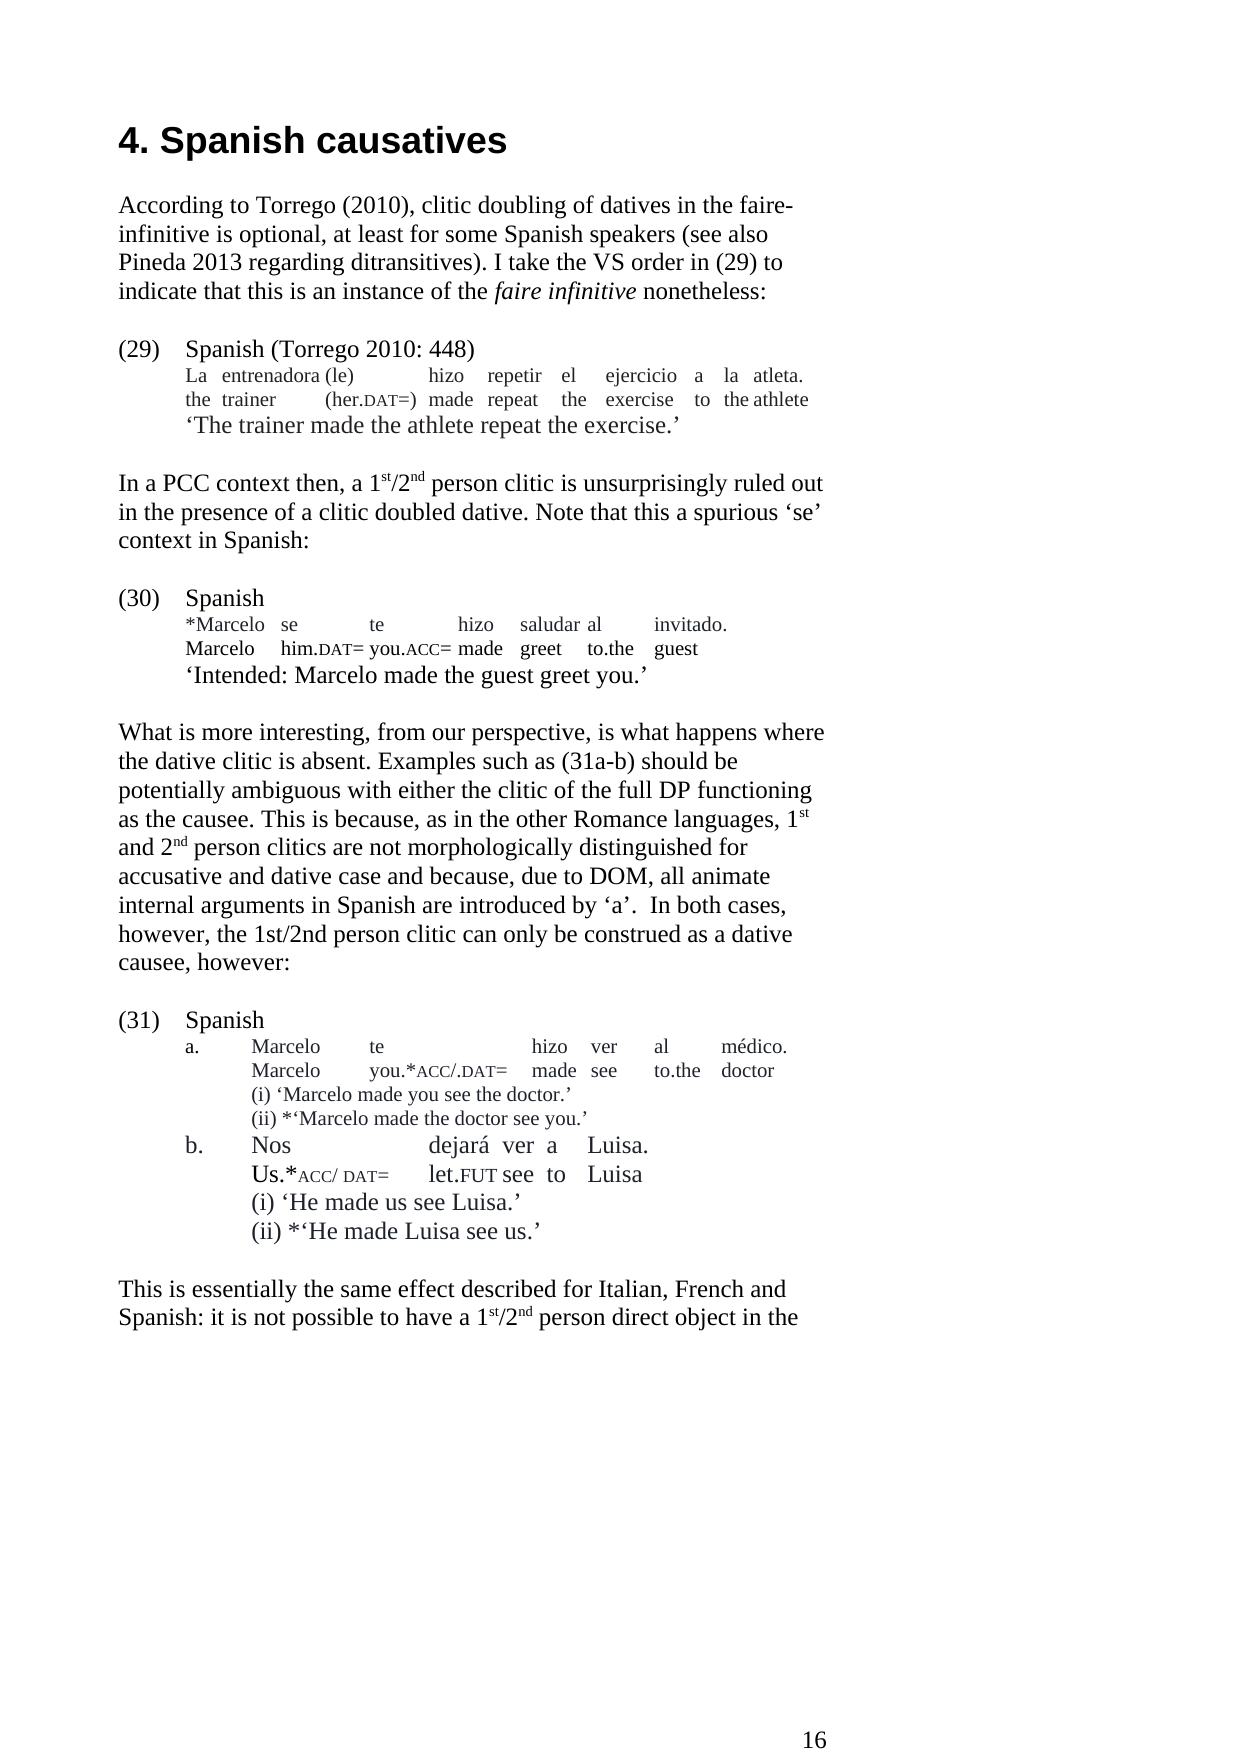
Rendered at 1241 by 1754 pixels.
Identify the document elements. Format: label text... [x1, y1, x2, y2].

text (31) Spanish [118, 1005, 827, 1034]
text This is essentially the same effect described for Italian, French and Spanish: it is not possible to have a 1st/2nd person direct object in the [118, 1274, 827, 1331]
text b. Nos dejará ver a Luisa. [118, 1130, 827, 1159]
text Marcelo you.*acc/.dat= made see to.the doctor [118, 1058, 827, 1082]
text (i) ‘He made us see Luisa.’ [118, 1187, 827, 1216]
text the trainer (her.dat=) made repeat the exercise to the athlete [118, 387, 827, 411]
text *Marcelo se te hizo saludar al invitado. [118, 612, 827, 636]
text (30) Spanish [118, 583, 827, 612]
text La entrenadora (le) hizo repetir el ejercicio a la atleta. [118, 362, 827, 387]
text What is more interesting, from our perspective, is what happens where the dative clitic is absent. Examples such as (31a-b) should be potentially ambiguous with either the clitic of the full DP functioning as the causee. This is because, as in the other Romance languages, 1st and 2nd person clitics are not morphologically distinguished for accusative and dative case and because, due to DOM, all animate internal arguments in Spanish are introduced by ‘a’. In both cases, however, the 1st/2nd person clitic can only be construed as a dative causee, however: [118, 717, 827, 976]
text (ii) *‘Marcelo made the doctor see you.’ [118, 1106, 827, 1130]
text Us.*acc/ dat= let.fut see to Luisa [118, 1159, 827, 1187]
text In a PCC context then, a 1st/2nd person clitic is unsurprisingly ruled out in the presence of a clitic doubled dative. Note that this a spurious ‘se’ context in Spanish: [118, 468, 827, 554]
text ‘The trainer made the athlete repeat the exercise.’ [118, 411, 827, 439]
text ‘Intended: Marcelo made the guest greet you.’ [118, 660, 827, 689]
list 4. Spanish causatives [118, 118, 827, 161]
text According to Torrego (2010), clitic doubling of datives in the faire-infinitive is optional, at least for some Spanish speakers (see also Pineda 2013 regarding ditransitives). I take the VS order in (29) to indicate that this is an instance of the faire infinitive nonetheless: [118, 190, 827, 305]
text (i) ‘Marcelo made you see the doctor.’ [118, 1082, 827, 1106]
text Marcelo him.dat= you.acc= made greet to.the guest [118, 636, 827, 660]
text (29) Spanish (Torrego 2010: 448) [118, 334, 827, 362]
text a. Marcelo te hizo ver al médico. [118, 1034, 827, 1058]
text (ii) *‘He made Luisa see us.’ [118, 1216, 827, 1245]
